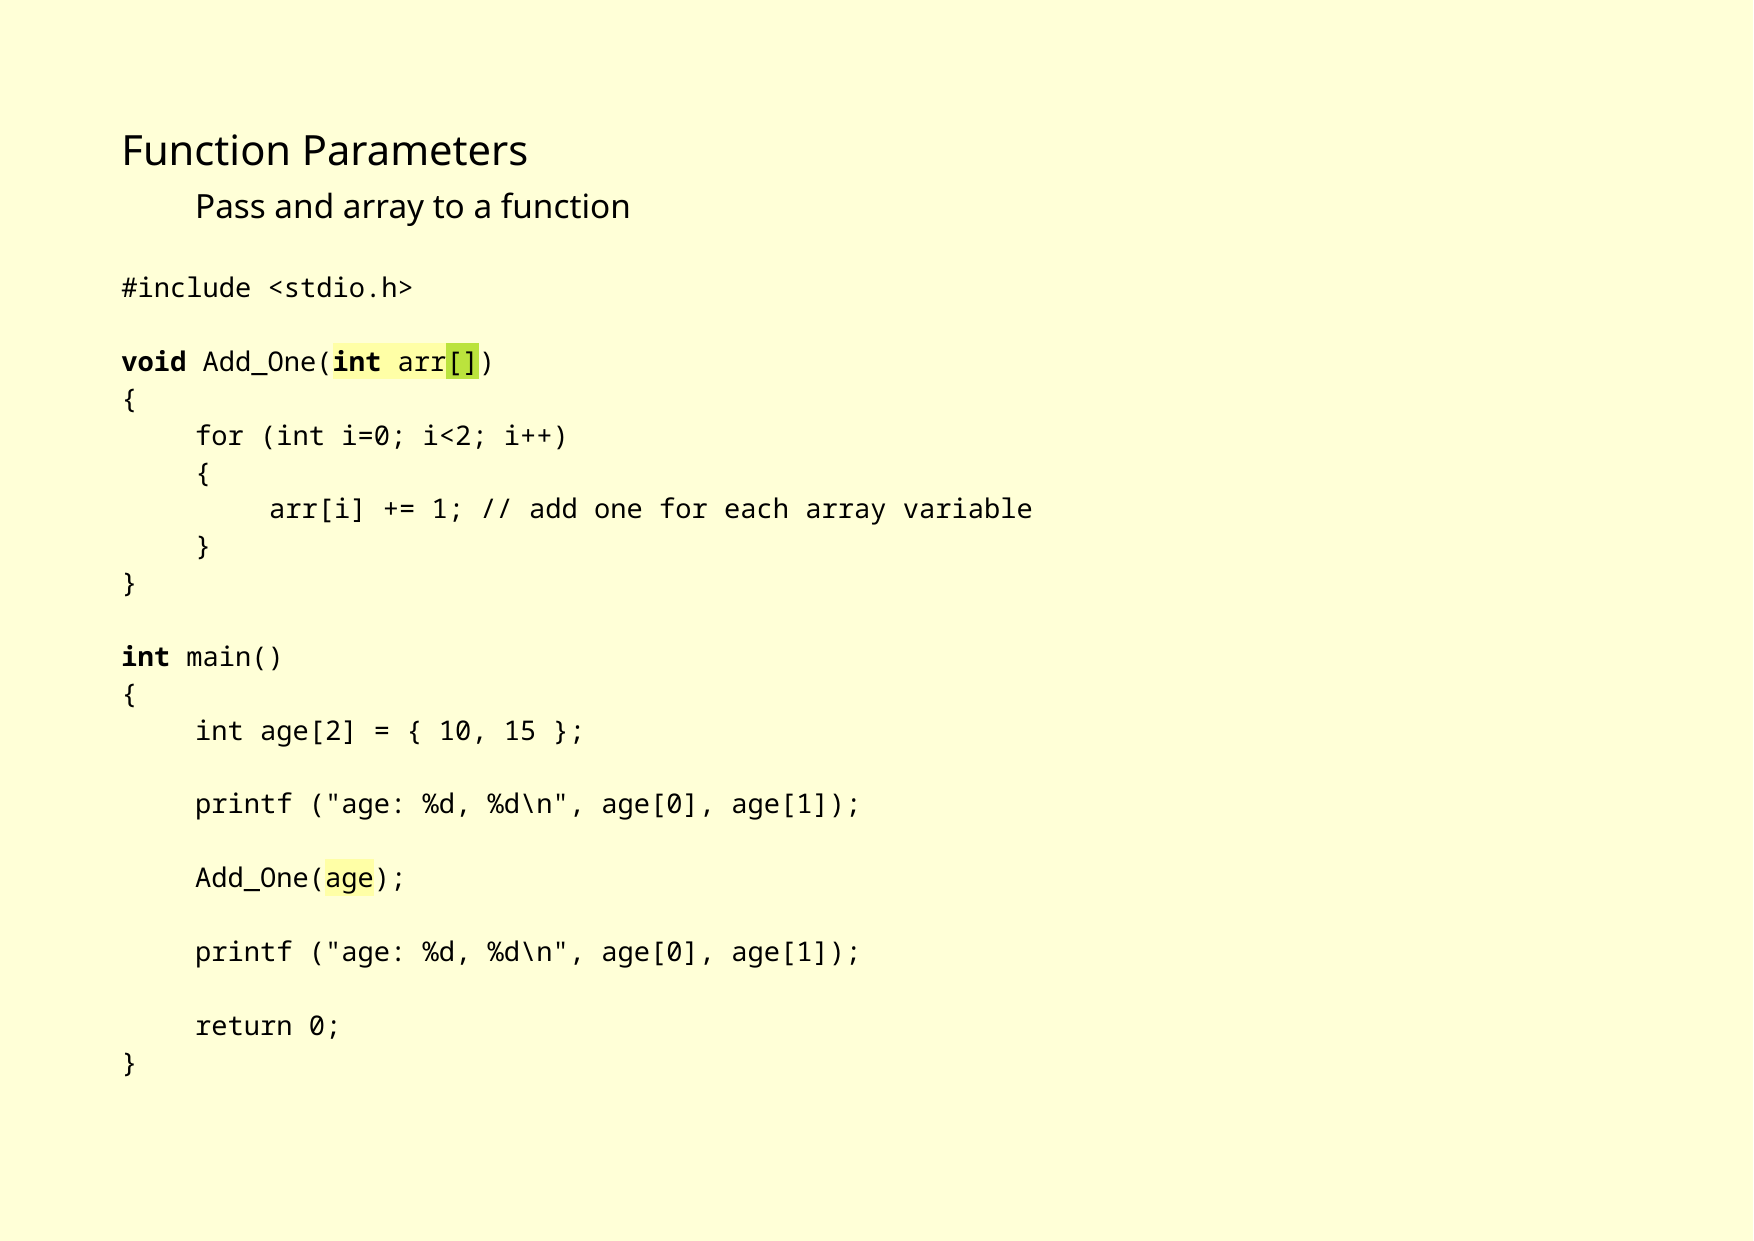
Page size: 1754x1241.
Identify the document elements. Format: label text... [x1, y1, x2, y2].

text #include <stdio.h> [121, 269, 1632, 306]
text printf ("age: %d, %d\n", age[0], age[1]); [121, 932, 1632, 969]
text return 0; [121, 1006, 1632, 1043]
text Function Parameters [121, 121, 1632, 178]
text } [121, 1043, 1632, 1080]
text Pass and array to a function [121, 178, 1632, 229]
text { [121, 674, 1632, 711]
text Add_One(age); [121, 859, 1632, 896]
text { [121, 379, 1632, 416]
text } [121, 564, 1632, 601]
text int main() [121, 637, 1632, 674]
text int age[2] = { 10, 15 }; [121, 711, 1632, 748]
text for (int i=0; i<2; i++) [121, 416, 1632, 453]
text void Add_One(int arr[]) [121, 342, 1632, 379]
text printf ("age: %d, %d\n", age[0], age[1]); [121, 785, 1632, 822]
text } [121, 527, 1632, 564]
text arr[i] += 1; // add one for each array variable [121, 490, 1632, 527]
text { [121, 453, 1632, 490]
